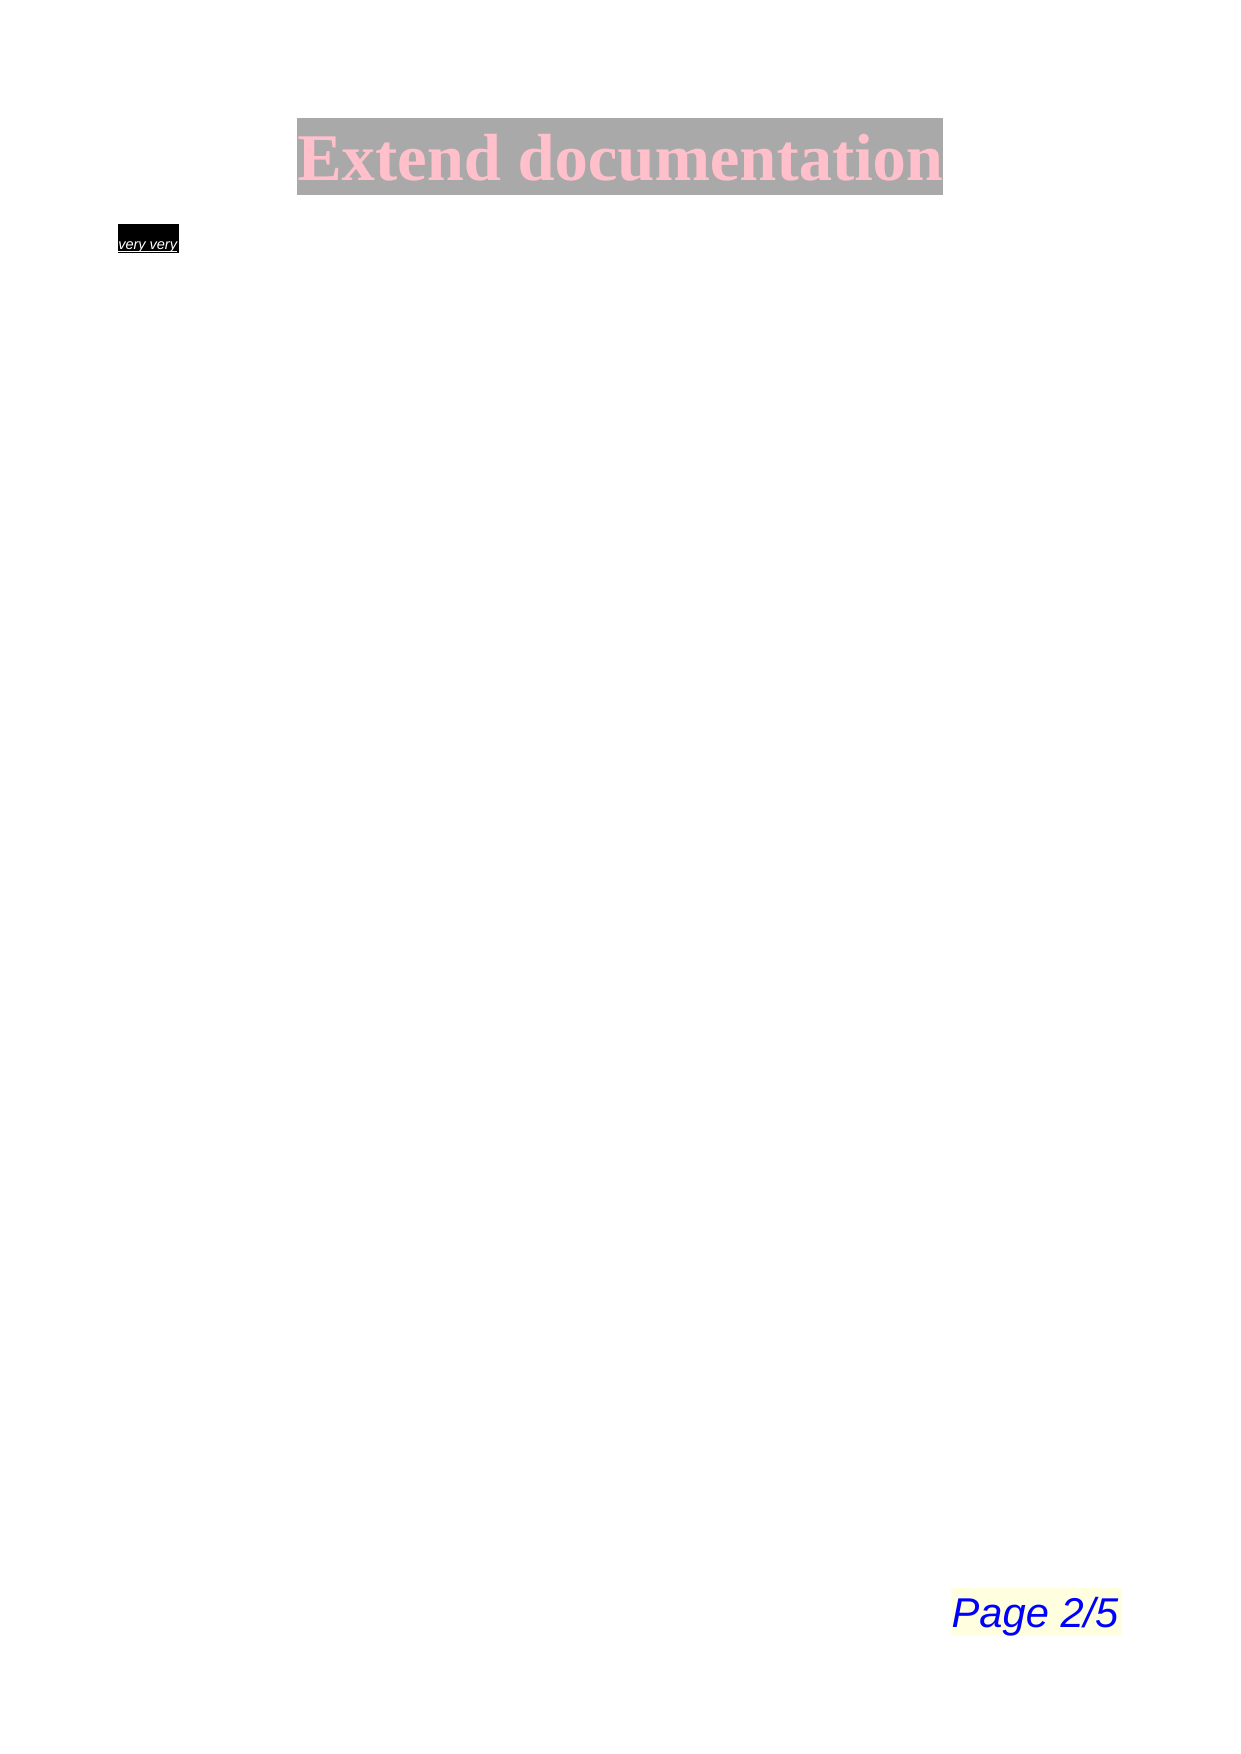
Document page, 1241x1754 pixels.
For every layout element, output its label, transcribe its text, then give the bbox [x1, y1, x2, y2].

text very very [118, 224, 1122, 253]
